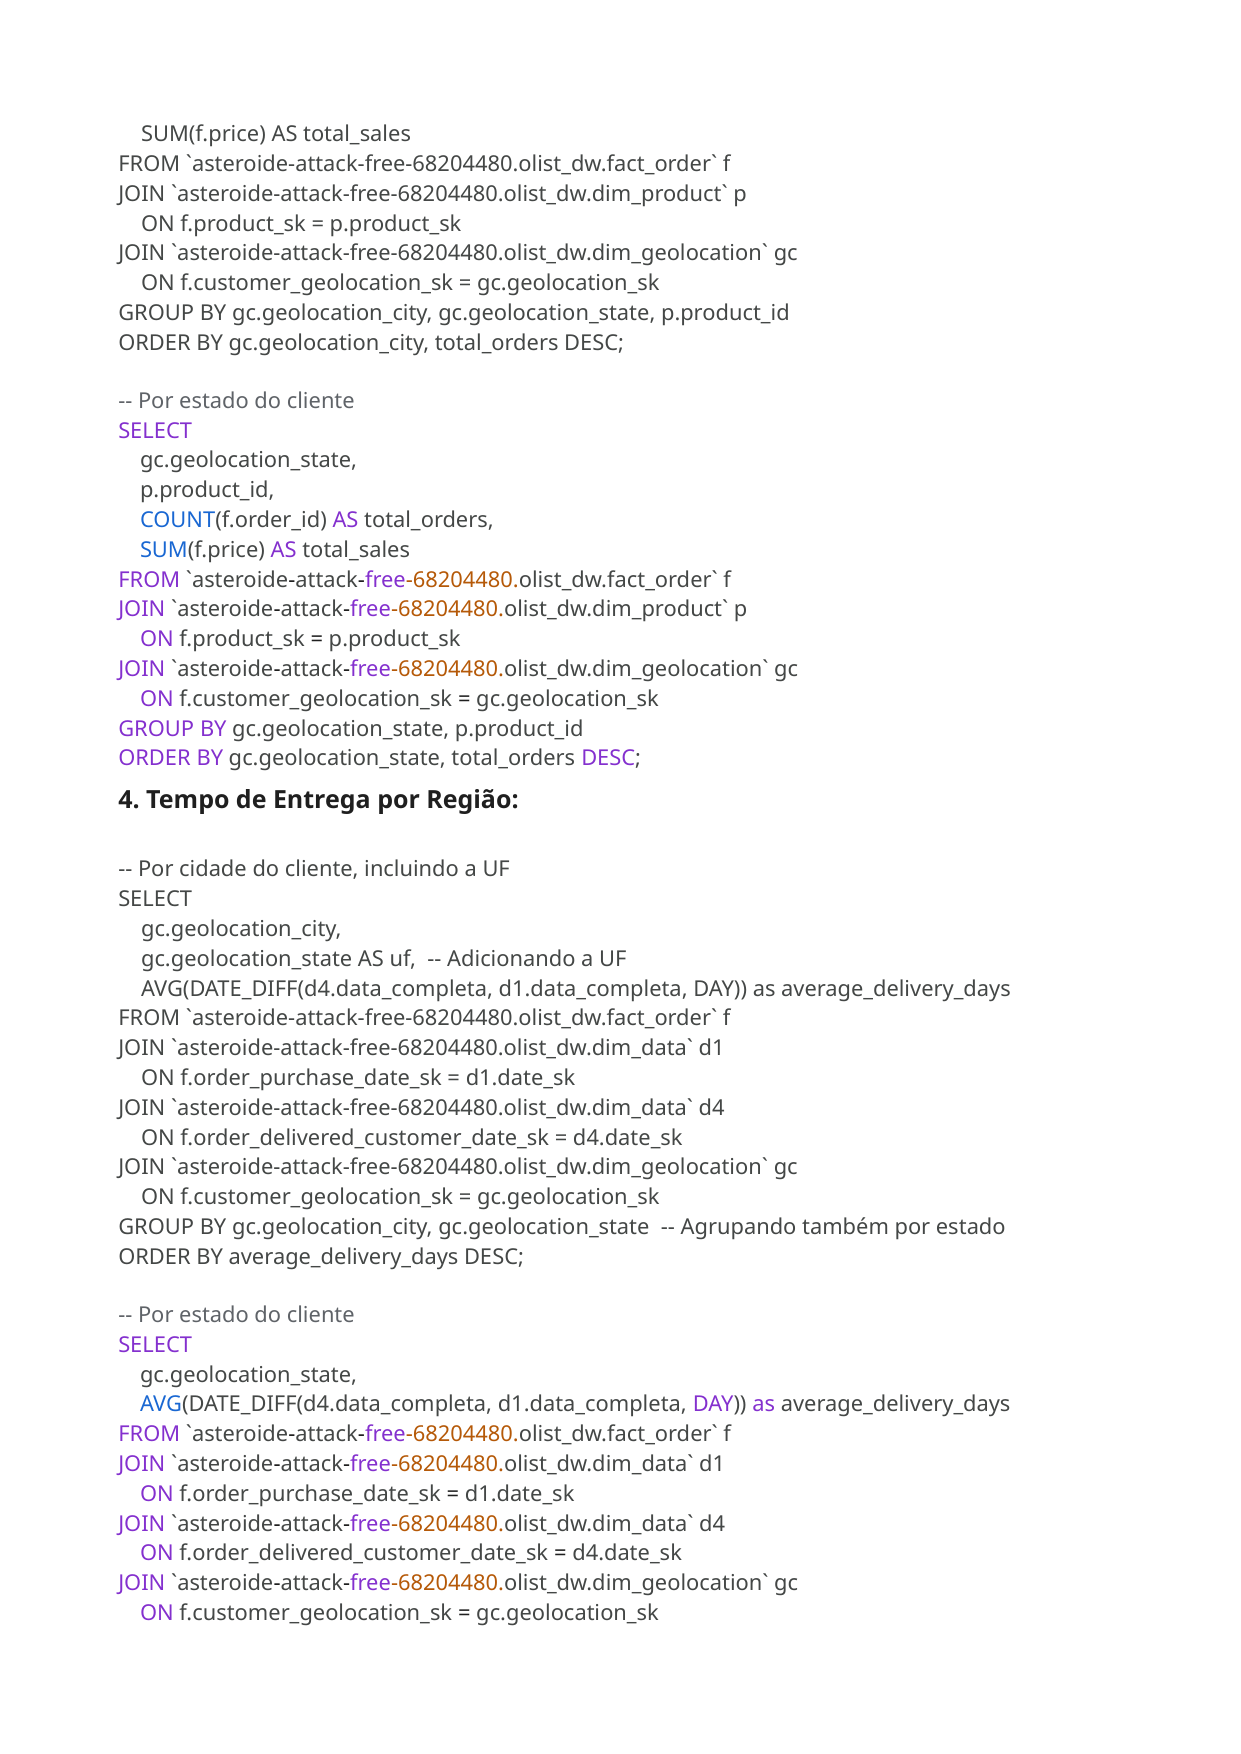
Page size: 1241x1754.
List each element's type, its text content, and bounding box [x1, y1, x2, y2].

text JOIN `asteroide-attack-free-68204480.olist_dw.dim_geolocation` gc [118, 1151, 1122, 1181]
text ON f.order_delivered_customer_date_sk = d4.date_sk [118, 1537, 1122, 1567]
text FROM `asteroide-attack-free-68204480.olist_dw.fact_order` f [118, 148, 1122, 178]
text ORDER BY gc.geolocation_state, total_orders DESC; [118, 742, 1122, 772]
text FROM `asteroide-attack-free-68204480.olist_dw.fact_order` f [118, 564, 1122, 593]
text gc.geolocation_city, [118, 913, 1122, 943]
text FROM `asteroide-attack-free-68204480.olist_dw.fact_order` f [118, 1418, 1122, 1448]
text GROUP BY gc.geolocation_state, p.product_id [118, 713, 1122, 742]
text JOIN `asteroide-attack-free-68204480.olist_dw.dim_data` d4 [118, 1507, 1122, 1537]
text GROUP BY gc.geolocation_city, gc.geolocation_state -- Agrupando também por estado [118, 1211, 1122, 1241]
text JOIN `asteroide-attack-free-68204480.olist_dw.dim_data` d1 [118, 1032, 1122, 1062]
text AVG(DATE_DIFF(d4.data_completa, d1.data_completa, DAY)) as average_delivery_days [118, 1388, 1122, 1418]
text JOIN `asteroide-attack-free-68204480.olist_dw.dim_data` d4 [118, 1092, 1122, 1122]
text ON f.product_sk = p.product_sk [118, 623, 1122, 653]
text -- Por cidade do cliente, incluindo a UF [118, 853, 1122, 883]
text JOIN `asteroide-attack-free-68204480.olist_dw.dim_product` p [118, 178, 1122, 207]
text SUM(f.price) AS total_sales [118, 118, 1122, 148]
text FROM `asteroide-attack-free-68204480.olist_dw.fact_order` f [118, 1002, 1122, 1032]
text JOIN `asteroide-attack-free-68204480.olist_dw.dim_data` d1 [118, 1448, 1122, 1478]
text JOIN `asteroide-attack-free-68204480.olist_dw.dim_geolocation` gc [118, 653, 1122, 683]
text -- Por estado do cliente [118, 385, 1122, 415]
text ON f.order_delivered_customer_date_sk = d4.date_sk [118, 1122, 1122, 1151]
text gc.geolocation_state, [118, 1358, 1122, 1388]
text SUM(f.price) AS total_sales [118, 534, 1122, 564]
text SELECT [118, 415, 1122, 444]
text ON f.customer_geolocation_sk = gc.geolocation_sk [118, 1597, 1122, 1627]
text ORDER BY gc.geolocation_city, total_orders DESC; [118, 327, 1122, 356]
text ON f.product_sk = p.product_sk [118, 207, 1122, 237]
text ON f.customer_geolocation_sk = gc.geolocation_sk [118, 267, 1122, 297]
text SELECT [118, 883, 1122, 913]
text JOIN `asteroide-attack-free-68204480.olist_dw.dim_geolocation` gc [118, 237, 1122, 267]
text -- Por estado do cliente [118, 1299, 1122, 1329]
text gc.geolocation_state, [118, 444, 1122, 474]
text COUNT(f.order_id) AS total_orders, [118, 504, 1122, 534]
text ON f.order_purchase_date_sk = d1.date_sk [118, 1062, 1122, 1092]
text AVG(DATE_DIFF(d4.data_completa, d1.data_completa, DAY)) as average_delivery_days [118, 973, 1122, 1002]
text JOIN `asteroide-attack-free-68204480.olist_dw.dim_product` p [118, 593, 1122, 623]
text ON f.customer_geolocation_sk = gc.geolocation_sk [118, 1181, 1122, 1211]
text p.product_id, [118, 474, 1122, 504]
text ON f.customer_geolocation_sk = gc.geolocation_sk [118, 683, 1122, 713]
text SELECT [118, 1329, 1122, 1358]
text ON f.order_purchase_date_sk = d1.date_sk [118, 1478, 1122, 1507]
text ORDER BY average_delivery_days DESC; [118, 1241, 1122, 1271]
text JOIN `asteroide-attack-free-68204480.olist_dw.dim_geolocation` gc [118, 1567, 1122, 1597]
text gc.geolocation_state AS uf, -- Adicionando a UF [118, 943, 1122, 973]
text GROUP BY gc.geolocation_city, gc.geolocation_state, p.product_id [118, 297, 1122, 327]
text 4. Tempo de Entrega por Região: [118, 772, 1122, 816]
